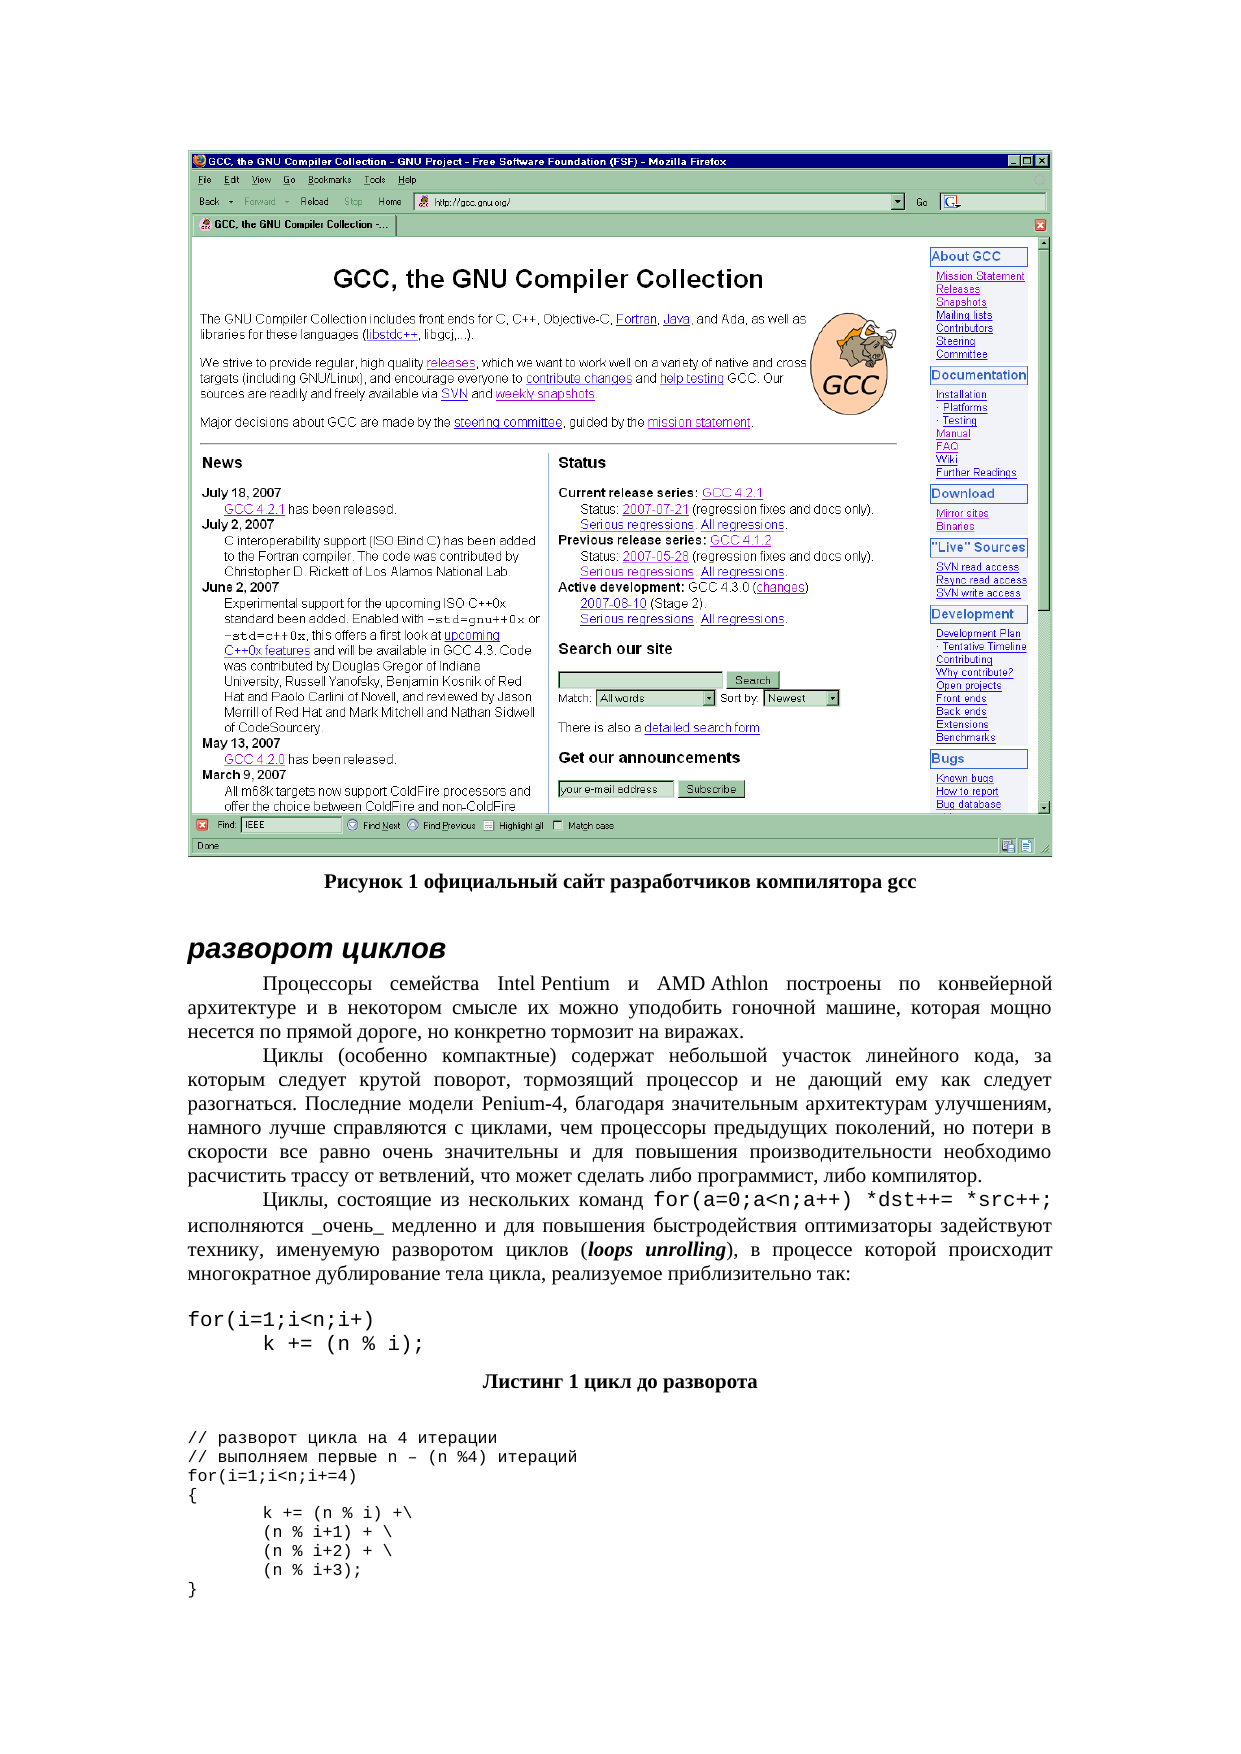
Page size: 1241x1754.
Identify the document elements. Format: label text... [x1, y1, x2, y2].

text k += (n % i); [187, 1333, 1053, 1356]
text Рисунок 1 официальный сайт разработчиков компилятора gcc [187, 869, 1053, 893]
text k += (n % i) +\ [187, 1505, 1053, 1524]
text Циклы, состоящие из нескольких команд for(a=0;a<n;a++) *dst++= *src++; исполняются _очень_ медленно и для повышения быстродействия оптимизаторы задействуют технику, именуемую разворотом циклов (loops unrolling), в процессе которой происходит многократное дублирование тела цикла, реализуемое приблизительно так: [187, 1187, 1053, 1285]
text { [187, 1486, 1053, 1505]
text for(i=1;i<n;i+=4) [187, 1467, 1053, 1486]
text (n % i+1) + \ [187, 1524, 1053, 1543]
text (n % i+2) + \ [187, 1543, 1053, 1561]
text // выполняем первые n – (n %4) итераций [187, 1448, 1053, 1467]
text for(i=1;i<n;i+) [187, 1309, 1053, 1333]
picture [188, 150, 1053, 857]
text Листинг 1 цикл до разворота [187, 1369, 1053, 1393]
text // разворот цикла на 4 итерации [187, 1429, 1053, 1448]
text } [187, 1580, 1053, 1599]
subtitle разворот циклов [187, 931, 1053, 964]
text (n % i+3); [187, 1561, 1053, 1580]
text Циклы (особенно компактные) содержат небольшой участок линейного кода, за которым следует крутой поворот, тормозящий процессор и не дающий ему как следует разогнаться. Последние модели Penium-4, благодаря значительным архитектурам улучшениям, намного лучше справляются с циклами, чем процессоры предыдущих поколений, но потери в скорости все равно очень значительны и для повышения производительности необходимо расчистить трассу от ветвлений, что может сделать либо программист, либо компилятор. [187, 1043, 1053, 1187]
text Процессоры семейства Intel Pentium и AMD Athlon построены по конвейерной архитектуре и в некотором смысле их можно уподобить гоночной машине, которая мощно несется по прямой дороге, но конкретно тормозит на виражах. [187, 971, 1053, 1043]
